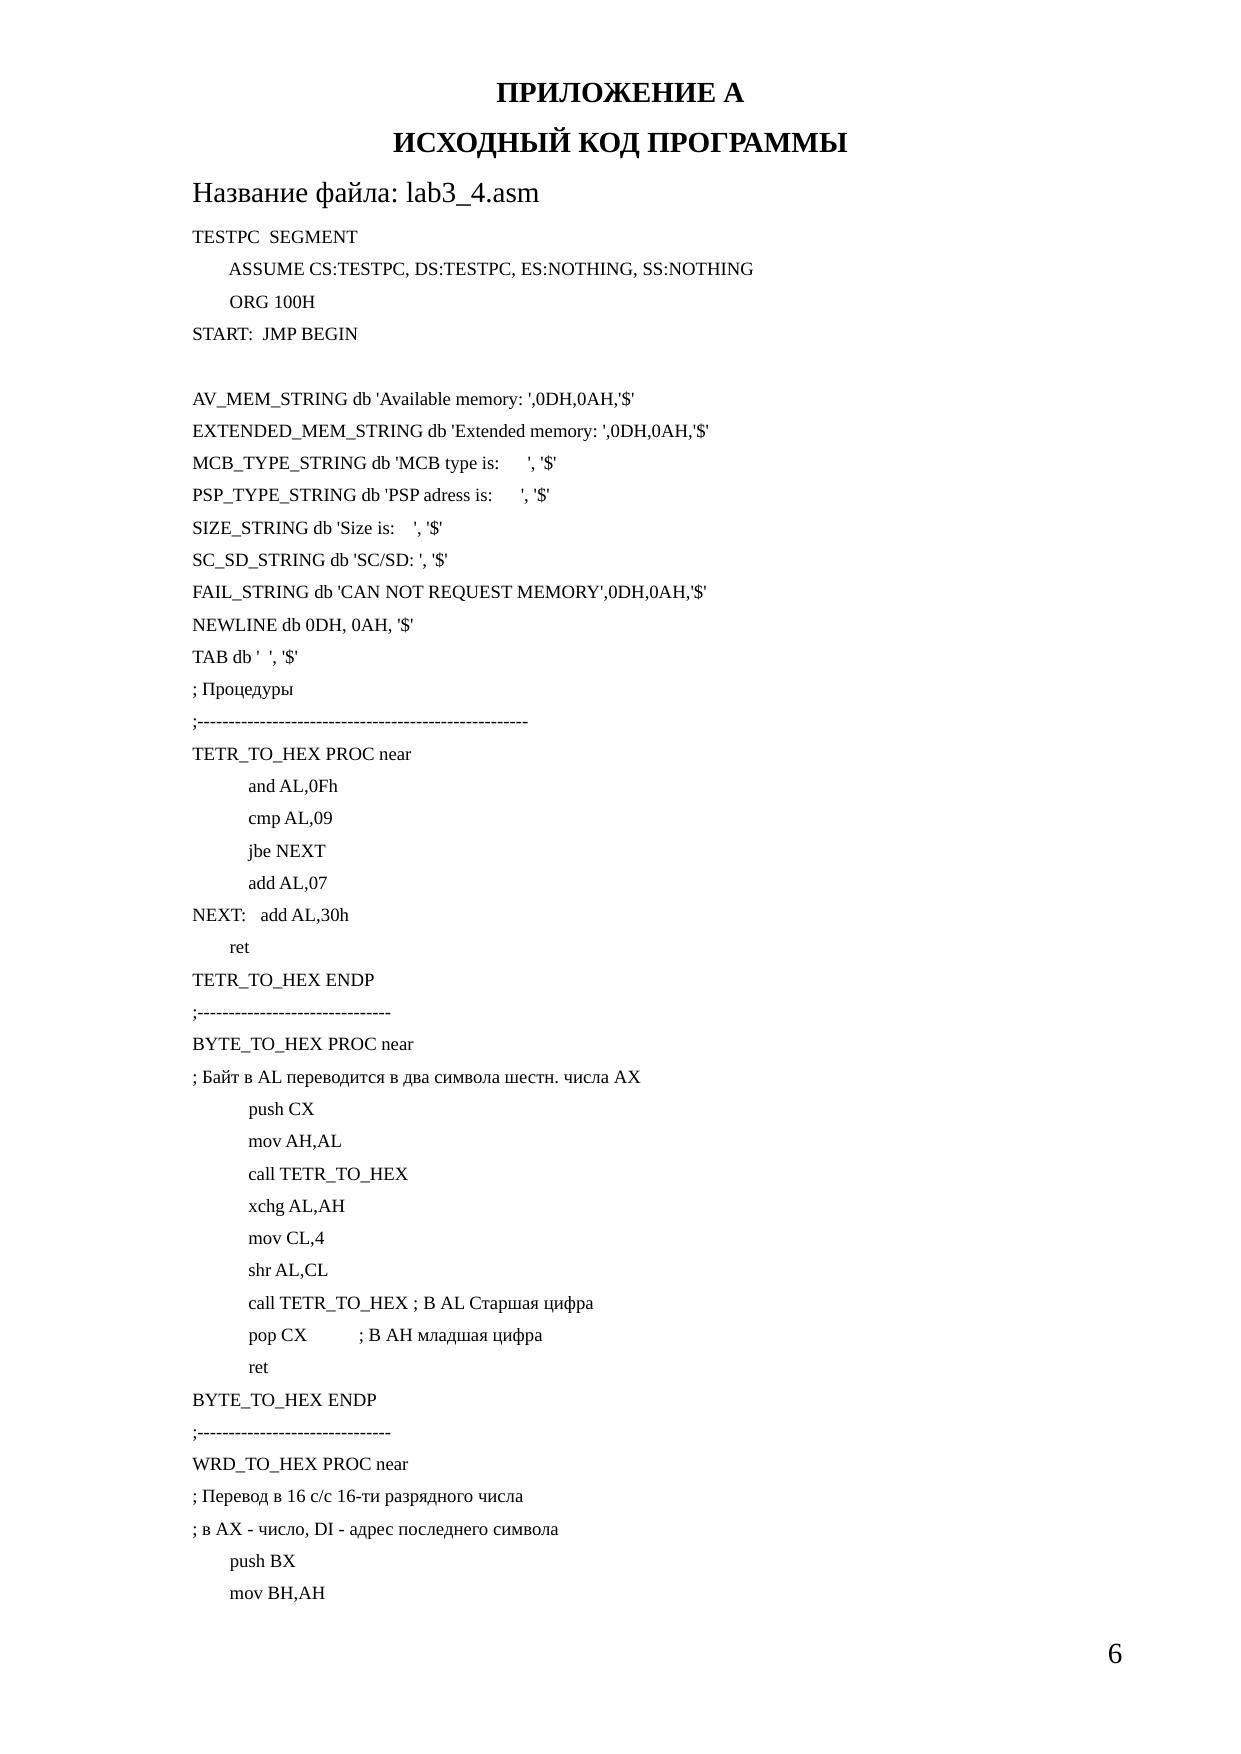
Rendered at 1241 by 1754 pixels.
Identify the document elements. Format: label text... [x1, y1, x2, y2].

text TETR_TO_HEX PROC near [118, 743, 1122, 764]
text push BX [118, 1550, 1122, 1571]
text PSP_TYPE_STRING db 'PSP adress is: ', '$' [118, 484, 1122, 506]
text ; Перевод в 16 с/с 16-ти разрядного числа [118, 1485, 1122, 1507]
text NEWLINE db 0DH, 0AH, '$' [118, 613, 1122, 635]
text ;----------------------------------------------------- [118, 710, 1122, 732]
text TESTPC SEGMENT [118, 226, 1122, 247]
text FAIL_STRING db 'CAN NOT REQUEST MEMORY',0DH,0AH,'$' [118, 581, 1122, 603]
text cmp AL,09 [118, 807, 1122, 829]
text NEXT: add AL,30h [118, 904, 1122, 926]
text ret [118, 936, 1122, 958]
text AV_MEM_STRING db 'Available memory: ',0DH,0AH,'$' [118, 387, 1122, 409]
text ;------------------------------- [118, 1421, 1122, 1442]
text ; Байт в AL переводится в два символа шестн. числа AX [118, 1066, 1122, 1087]
text ORG 100H [118, 291, 1122, 312]
text TETR_TO_HEX ENDP [118, 969, 1122, 990]
text ; в AX - число, DI - адрес последнего символа [118, 1518, 1122, 1539]
text mov AH,AL [118, 1130, 1122, 1152]
text jbe NEXT [118, 839, 1122, 861]
text ret [118, 1356, 1122, 1378]
text shr AL,CL [118, 1259, 1122, 1281]
text ASSUME CS:TESTPC, DS:TESTPC, ES:NOTHING, SS:NOTHING [118, 258, 1122, 280]
text and AL,0Fh [118, 775, 1122, 796]
text pop CX ; В AH младшая цифра [118, 1324, 1122, 1345]
text START: JMP BEGIN [118, 323, 1122, 344]
text call TETR_TO_HEX [118, 1162, 1122, 1184]
text mov BH,AH [118, 1582, 1122, 1604]
text push CX [118, 1098, 1122, 1119]
text TAB db ' ', '$' [118, 646, 1122, 667]
text MCB_TYPE_STRING db 'MCB type is: ', '$' [118, 452, 1122, 473]
text SC_SD_STRING db 'SC/SD: ', '$' [118, 549, 1122, 570]
text xchg AL,AH [118, 1195, 1122, 1216]
text Название файла: lab3_4.asm [118, 176, 1122, 209]
text ;------------------------------- [118, 1001, 1122, 1022]
text EXTENDED_MEM_STRING db 'Extended memory: ',0DH,0AH,'$' [118, 420, 1122, 441]
text add AL,07 [118, 872, 1122, 893]
text BYTE_TO_HEX ENDP [118, 1388, 1122, 1410]
text WRD_TO_HEX PROC near [118, 1453, 1122, 1474]
subtitle Приложение А Исходный код программы [118, 75, 1122, 159]
text call TETR_TO_HEX ; В AL Старшая цифра [118, 1292, 1122, 1313]
text SIZE_STRING db 'Size is: ', '$' [118, 517, 1122, 538]
text mov CL,4 [118, 1227, 1122, 1248]
text ; Процедуры [118, 678, 1122, 699]
text BYTE_TO_HEX PROC near [118, 1033, 1122, 1055]
